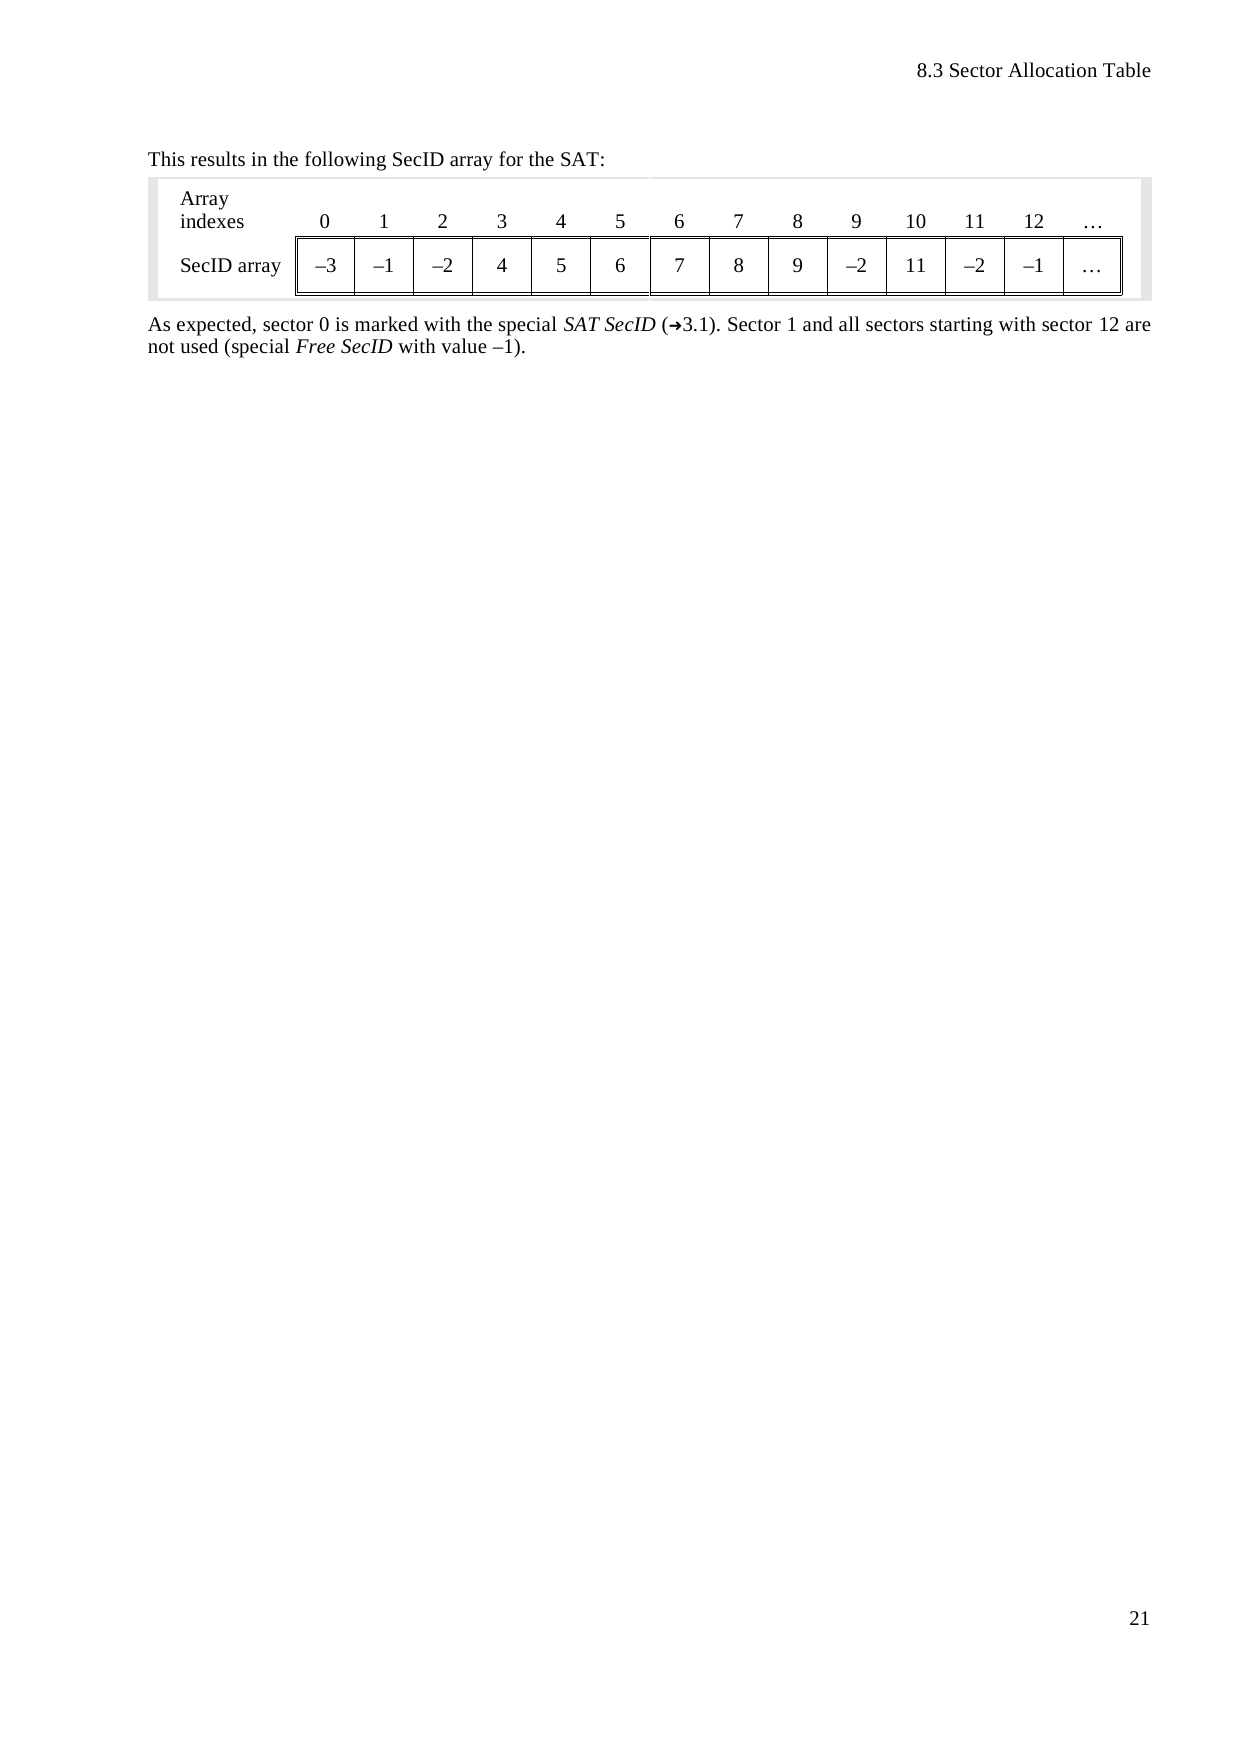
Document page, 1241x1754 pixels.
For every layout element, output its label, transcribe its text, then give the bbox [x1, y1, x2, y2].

table_header 8 [768, 179, 827, 236]
table_header … [1063, 179, 1122, 236]
table_cell [158, 236, 177, 295]
table_cell SecID array [177, 236, 295, 295]
table_cell 4 [473, 239, 531, 292]
table_header 2 [413, 179, 472, 236]
table_cell [1123, 236, 1141, 295]
table_header [158, 179, 177, 236]
table_cell –1 [355, 239, 413, 292]
table_header 1 [354, 179, 413, 236]
table_cell –2 [946, 239, 1004, 292]
table_header 0 [295, 179, 354, 236]
table_header 9 [827, 179, 886, 236]
table_cell –2 [828, 239, 886, 292]
table_header 7 [709, 179, 768, 236]
table_header 6 [650, 179, 709, 236]
table_cell 9 [769, 239, 827, 292]
table_header 10 [886, 179, 945, 236]
table_cell –2 [414, 239, 472, 292]
table_cell 5 [532, 239, 590, 292]
table_cell … [1064, 239, 1120, 292]
table_cell 11 [887, 239, 945, 292]
table_header 3 [472, 179, 531, 236]
table_header 11 [945, 179, 1004, 236]
table_cell 7 [651, 239, 709, 292]
table_cell 6 [591, 239, 649, 292]
table_cell 8 [710, 239, 768, 292]
table_header Array indexes [177, 179, 295, 236]
table_cell –1 [1005, 239, 1063, 292]
table_header 5 [590, 179, 649, 236]
table_header [1122, 179, 1141, 236]
text As expected, sector 0 is marked with the special SAT SecID (➜3.1). Sector 1 and all sectors starting with sector 12 are not used (special Free SecID with value –1). [148, 312, 1152, 358]
table_header 4 [531, 179, 590, 236]
table_header 12 [1004, 179, 1063, 236]
table_cell –3 [298, 239, 354, 292]
text This results in the following SecID array for the SAT: [148, 148, 1152, 171]
